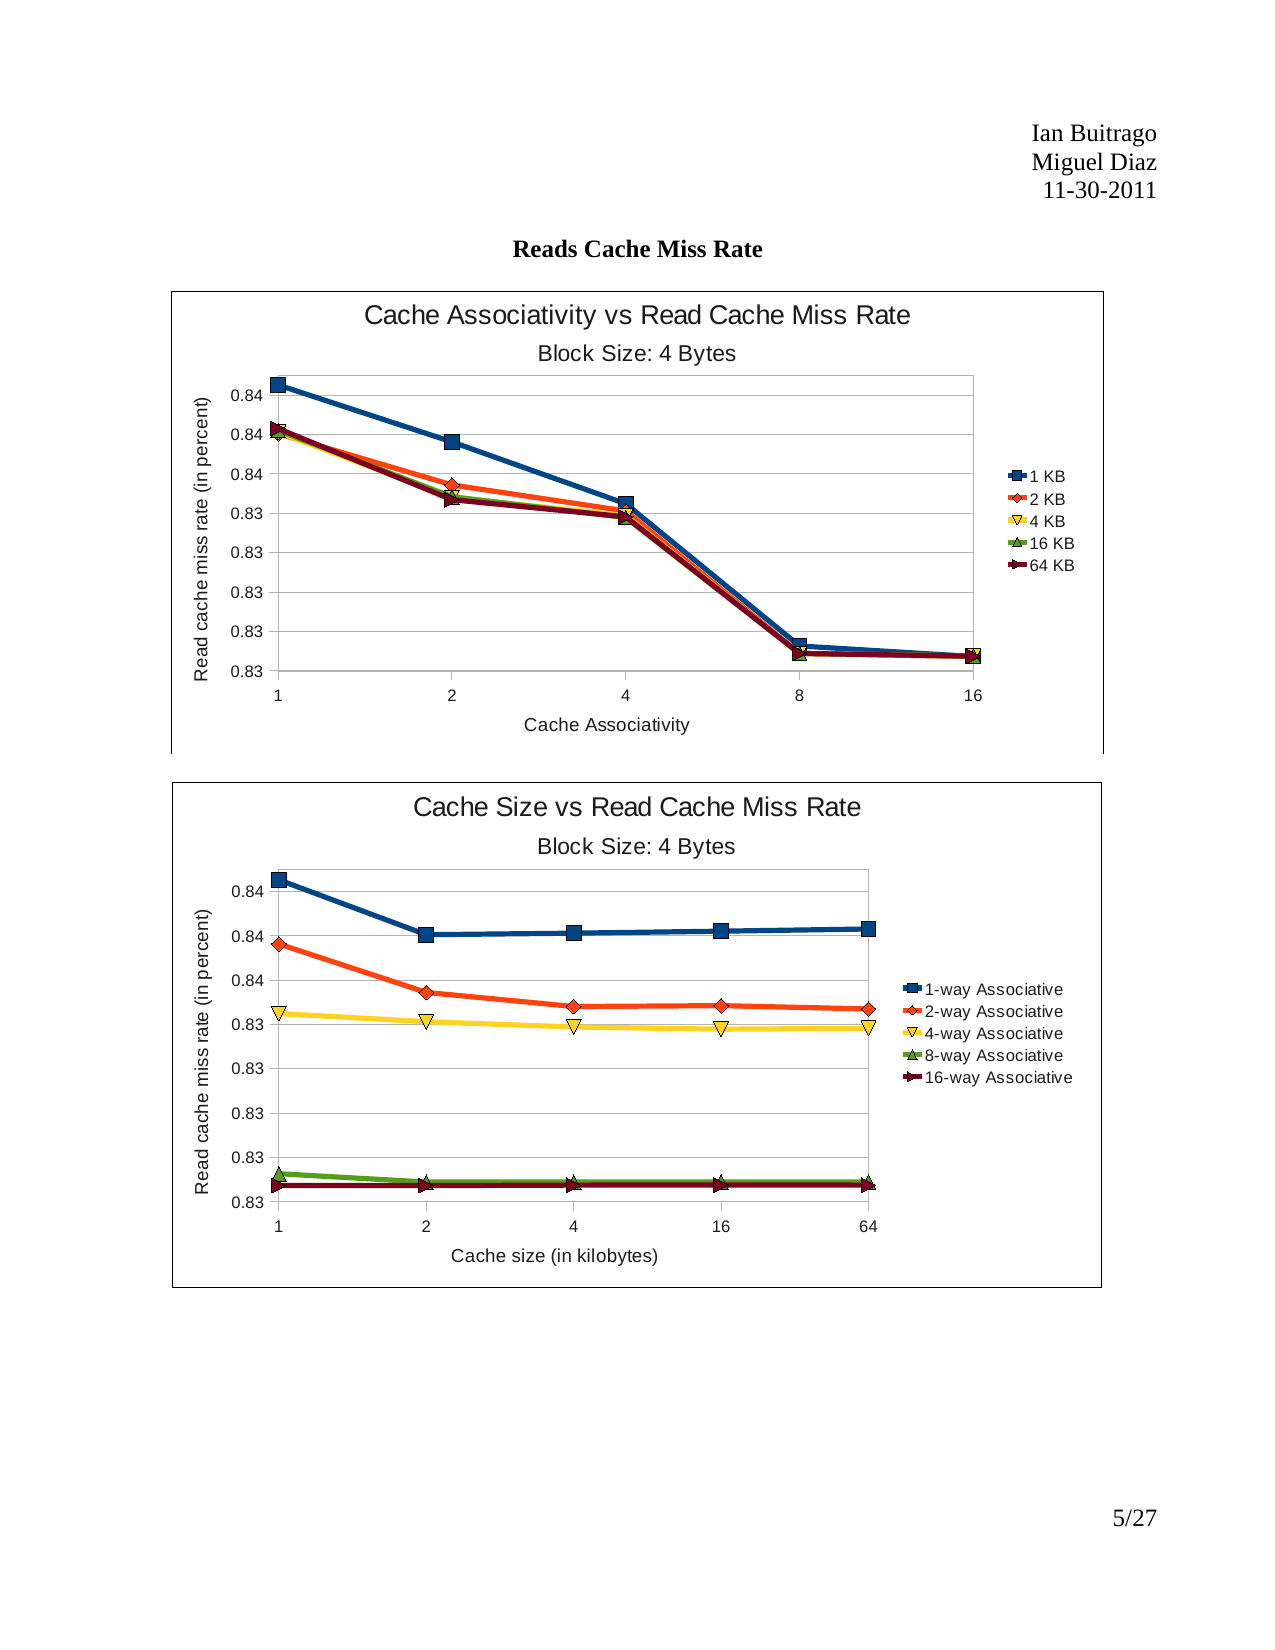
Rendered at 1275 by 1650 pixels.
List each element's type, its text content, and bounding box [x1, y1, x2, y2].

text Reads Cache Miss Rate [118, 234, 1157, 263]
